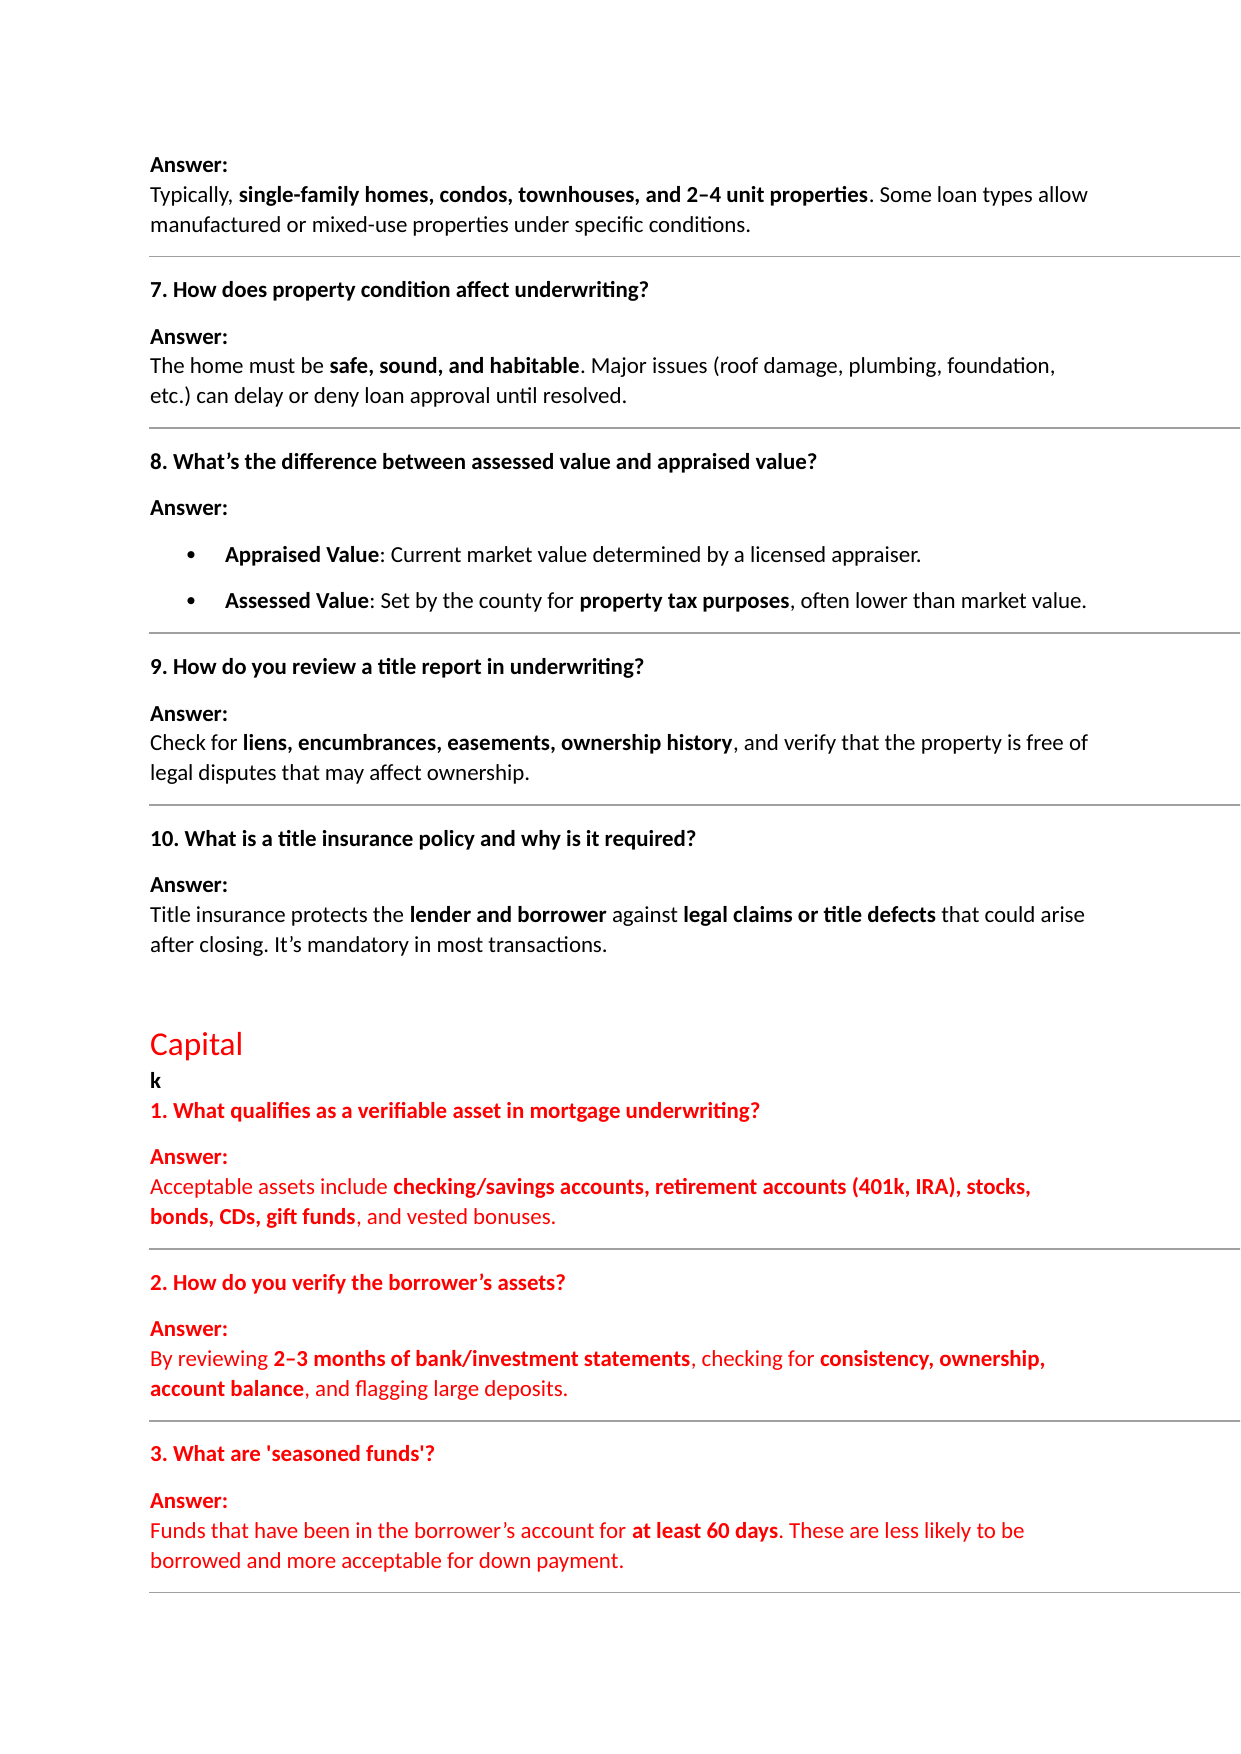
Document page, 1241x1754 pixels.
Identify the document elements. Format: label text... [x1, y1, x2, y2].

list Assessed Value: Set by the county for property tax purposes, often lower than market value. [187, 587, 1090, 615]
text 8. What’s the difference between assessed value and appraised value? [150, 447, 1090, 475]
text Answer: Title insurance protects the lender and borrower against legal claims or title defects that could arise after closing. It’s mandatory in most transactions. [150, 870, 1090, 958]
text Answer: Funds that have been in the borrower’s account for at least 60 days. These are less likely to be borrowed and more acceptable for down payment. [150, 1486, 1090, 1574]
list Appraised Value: Current market value determined by a licensed appraiser. [187, 540, 1090, 568]
text 2. How do you verify the borrower’s assets? [150, 1268, 1090, 1296]
text Answer: Check for liens, encumbrances, easements, ownership history, and verify that the property is free of legal disputes that may affect ownership. [150, 699, 1090, 786]
text 9. How do you review a title report in underwriting? [150, 652, 1090, 680]
text Answer: [150, 493, 1090, 522]
text Answer: Acceptable assets include checking/savings accounts, retirement accounts (401k, IRA), stocks, bonds, CDs, gift funds, and vested bonuses. [150, 1142, 1090, 1230]
text Answer: The home must be safe, sound, and habitable. Major issues (roof damage, plumbing, foundation, etc.) can delay or deny loan approval until resolved. [150, 322, 1090, 409]
text Answer: Typically, single-family homes, condos, townhouses, and 2–4 unit properties. Some loan types allow manufactured or mixed-use properties under specific conditions. [150, 150, 1090, 238]
text 10. What is a title insurance policy and why is it required? [150, 824, 1090, 852]
text Capital k 1. What qualifies as a verifiable asset in mortgage underwriting? [150, 1023, 1090, 1124]
text 7. How does property condition affect underwriting? [150, 275, 1090, 303]
text 3. What are 'seasoned funds'? [150, 1439, 1090, 1467]
text Answer: By reviewing 2–3 months of bank/investment statements, checking for consistency, ownership, account balance, and flagging large deposits. [150, 1314, 1090, 1402]
